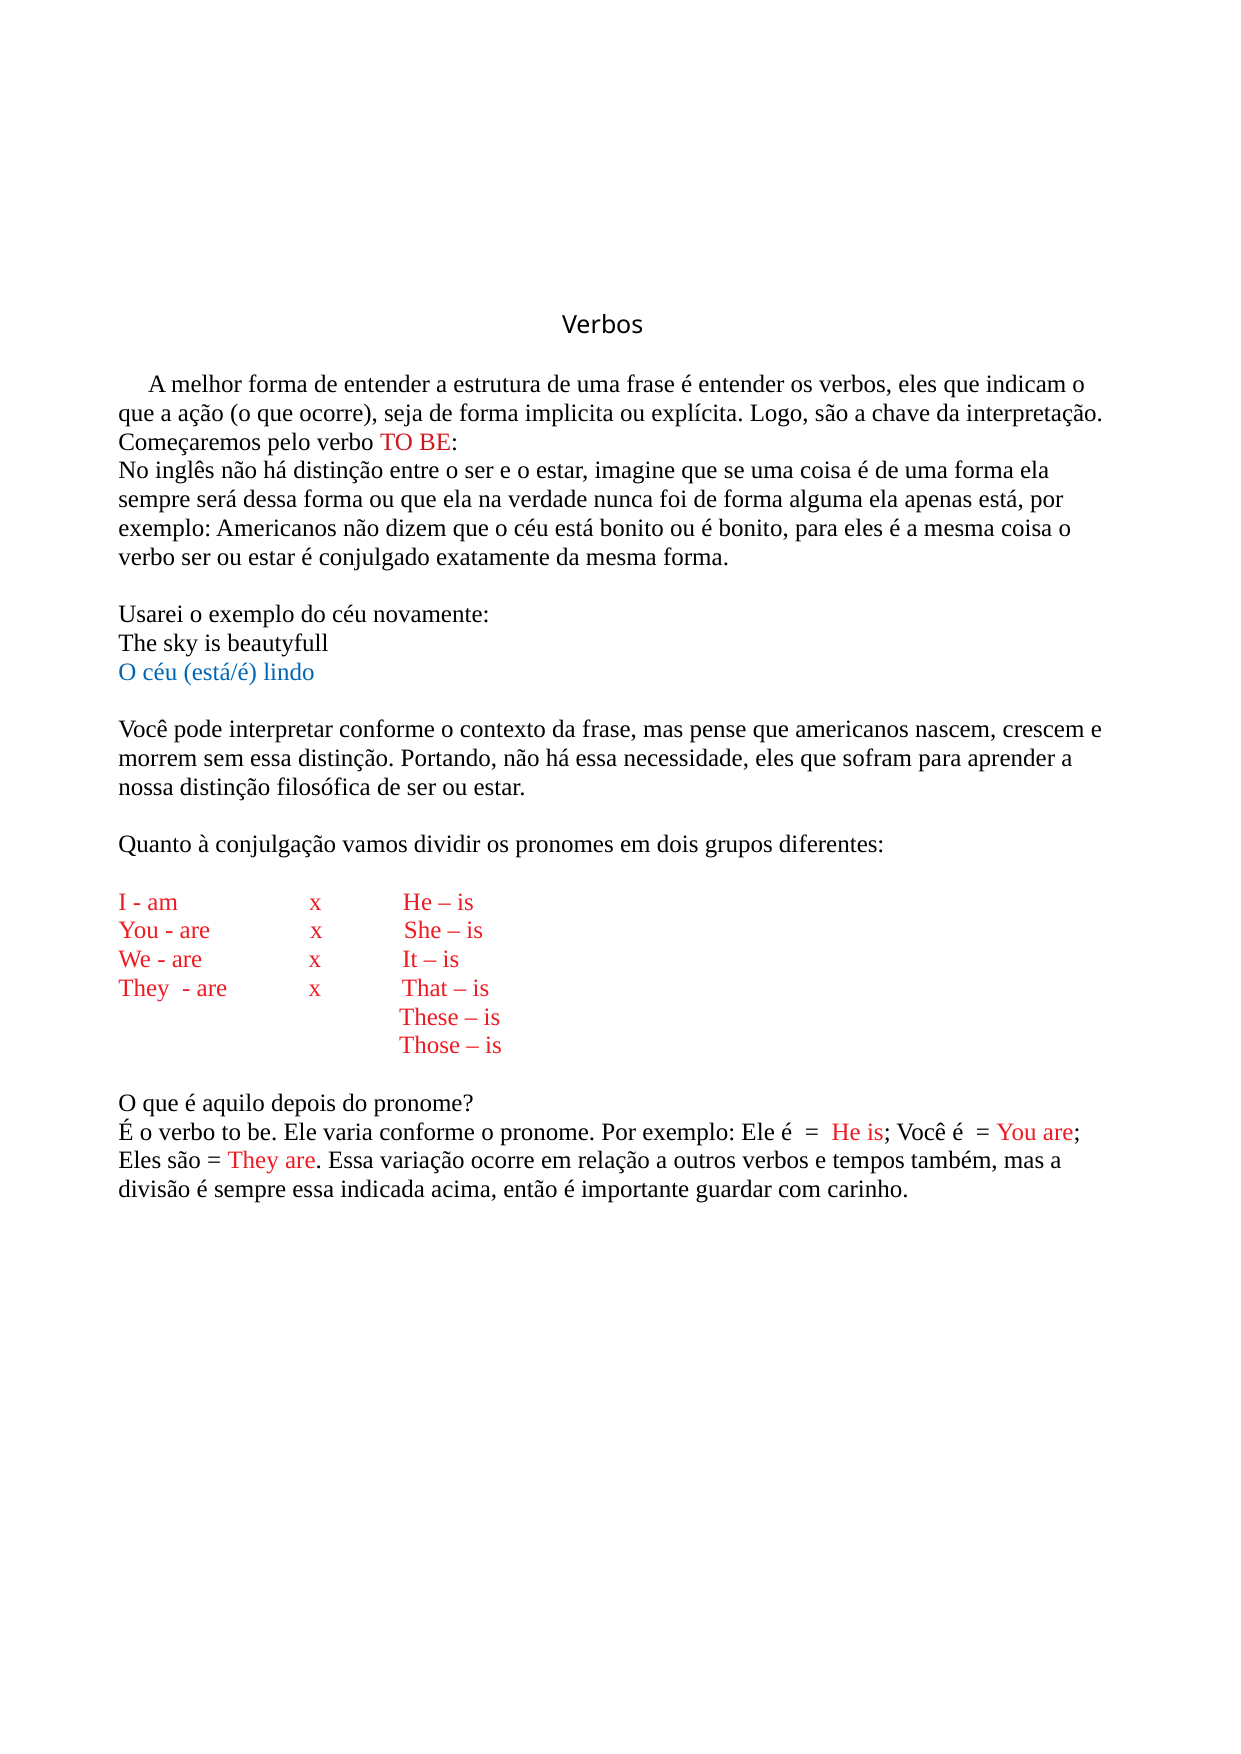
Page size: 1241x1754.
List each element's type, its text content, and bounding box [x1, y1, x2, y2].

text The sky is beautyfull [118, 628, 1122, 657]
text Quanto à conjulgação vamos dividir os pronomes em dois grupos diferentes: [118, 829, 1122, 858]
text O céu (está/é) lindo [118, 657, 1122, 686]
text Those – is [118, 1031, 1122, 1059]
text I - am x He – is [118, 887, 1122, 916]
text O que é aquilo depois do pronome? [118, 1088, 1122, 1117]
text A melhor forma de entender a estrutura de uma frase é entender os verbos, eles que indicam o que a ação (o que ocorre), seja de forma implicita ou explícita. Logo, são a chave da interpretação. [118, 369, 1122, 427]
text Começaremos pelo verbo TO BE: [118, 427, 1122, 456]
text You - are x She – is [118, 916, 1122, 944]
text Verbos [118, 307, 1122, 341]
text They - are x That – is [118, 973, 1122, 1002]
text É o verbo to be. Ele varia conforme o pronome. Por exemplo: Ele é = He is; Você é = You are; Eles são = They are. Essa variação ocorre em relação a outros verbos e tempos também, mas a divisão é sempre essa indicada acima, então é importante guardar com carinho. [118, 1117, 1122, 1203]
text Você pode interpretar conforme o contexto da frase, mas pense que americanos nascem, crescem e morrem sem essa distinção. Portando, não há essa necessidade, eles que sofram para aprender a nossa distinção filosófica de ser ou estar. [118, 714, 1122, 801]
text These – is [118, 1002, 1122, 1031]
text We - are x It – is [118, 944, 1122, 973]
text Usarei o exemplo do céu novamente: [118, 599, 1122, 628]
text No inglês não há distinção entre o ser e o estar, imagine que se uma coisa é de uma forma ela sempre será dessa forma ou que ela na verdade nunca foi de forma alguma ela apenas está, por exemplo: Americanos não dizem que o céu está bonito ou é bonito, para eles é a mesma coisa o verbo ser ou estar é conjulgado exatamente da mesma forma. [118, 456, 1122, 571]
